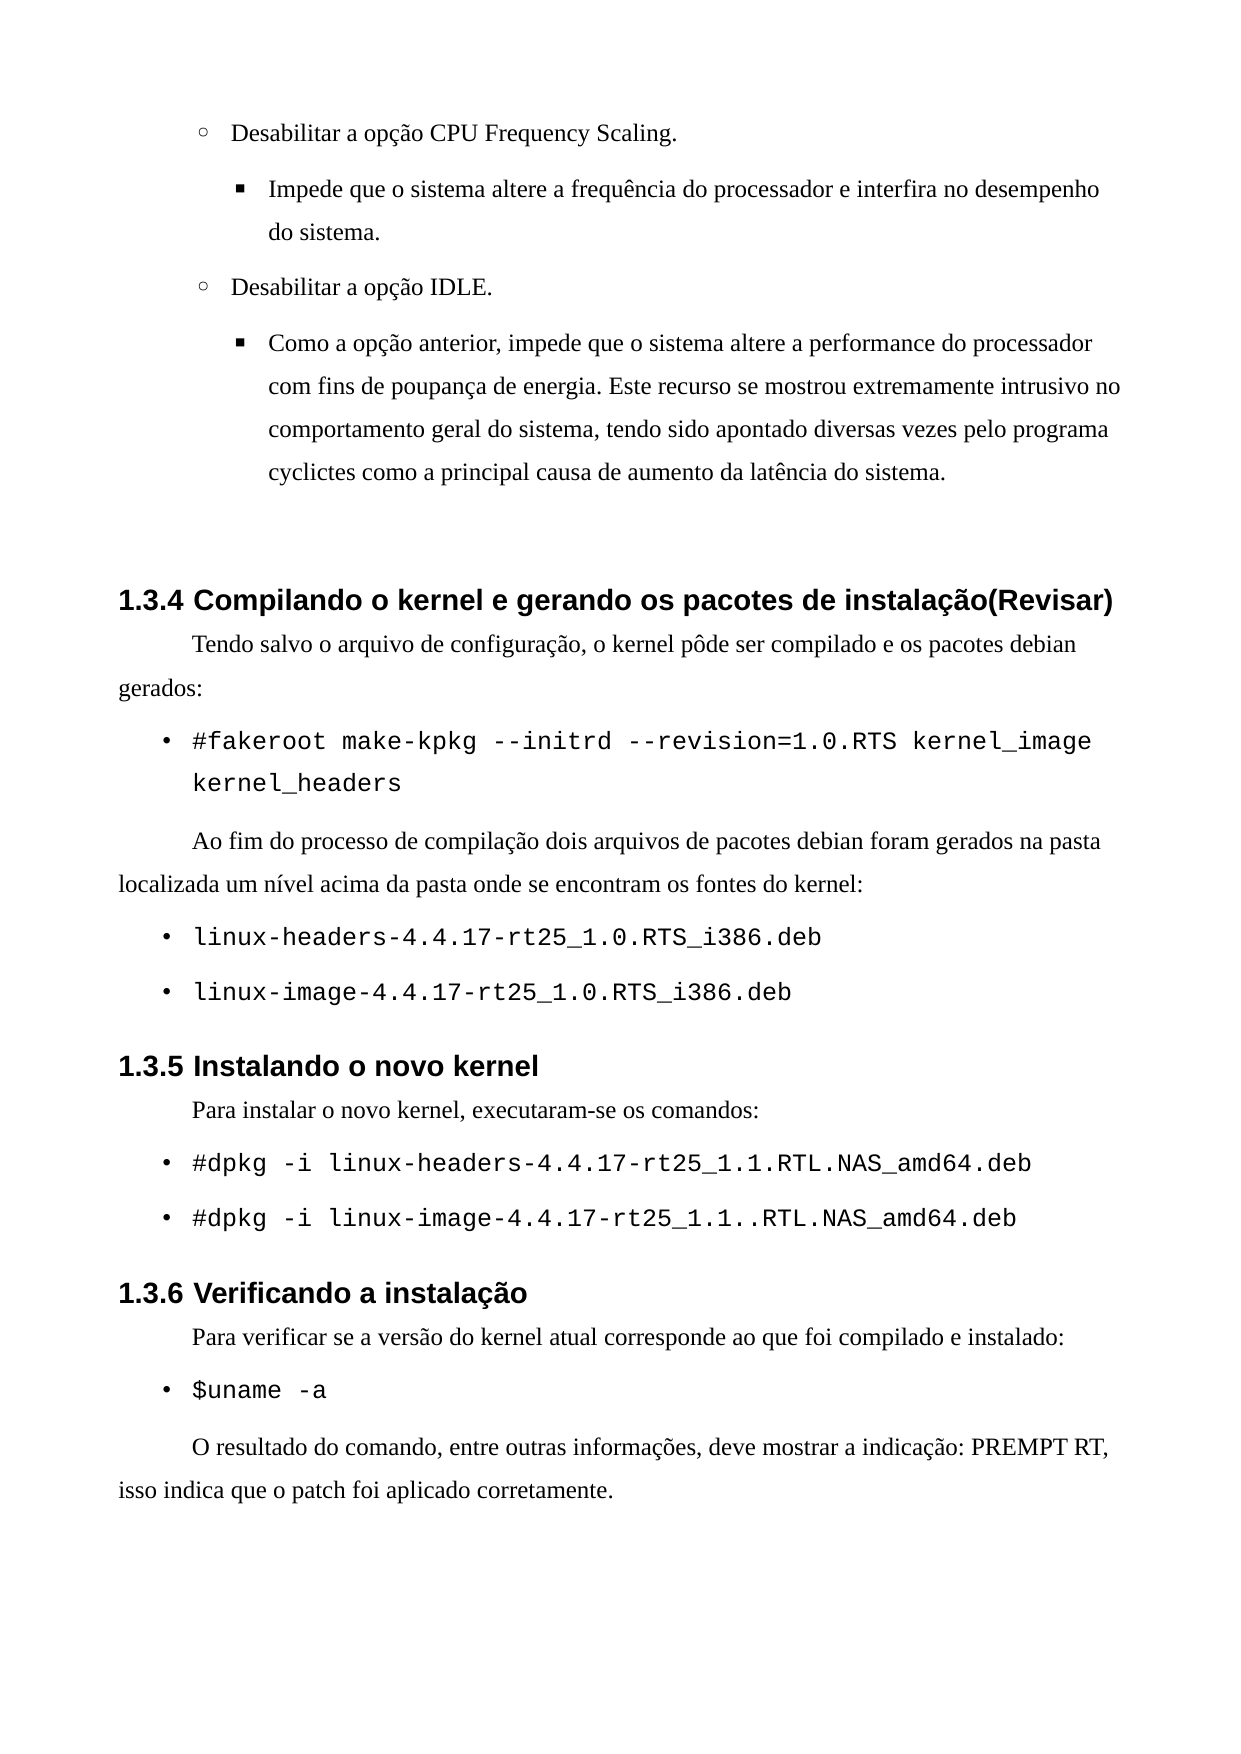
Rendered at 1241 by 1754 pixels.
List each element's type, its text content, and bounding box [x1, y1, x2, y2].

list Desabilitar a opção CPU Frequency Scaling. [193, 118, 1122, 147]
text Para instalar o novo kernel, executaram-se os comandos: [118, 1095, 1122, 1124]
list #fakeroot make-kpkg --initrd --revision=1.0.RTS kernel_image kernel_headers [162, 728, 1122, 799]
list $uname -a [162, 1377, 1122, 1406]
text Para verificar se a versão do kernel atual corresponde ao que foi compilado e instalado: [118, 1322, 1122, 1351]
list linux-image-4.4.17-rt25_1.0.RTS_i386.deb [162, 979, 1122, 1008]
subtitle Instalando o novo kernel [118, 1049, 1122, 1083]
subtitle Compilando o kernel e gerando os pacotes de instalação(Revisar) [118, 583, 1122, 617]
list linux-headers-4.4.17-rt25_1.0.RTS_i386.deb [162, 924, 1122, 953]
list Como a opção anterior, impede que o sistema altere a performance do processador com fins de poupança de energia. Este recurso se mostrou extremamente intrusivo no comportamento geral do sistema, tendo sido apontado diversas vezes pelo programa cyclictes como a principal causa de aumento da latência do sistema. [231, 328, 1122, 486]
text O resultado do comando, entre outras informações, deve mostrar a indicação: PREMPT RT, isso indica que o patch foi aplicado corretamente. [118, 1432, 1122, 1504]
text Tendo salvo o arquivo de configuração, o kernel pôde ser compilado e os pacotes debian gerados: [118, 629, 1122, 701]
list #dpkg -i linux-image-4.4.17-rt25_1.1..RTL.NAS_amd64.deb [162, 1206, 1122, 1234]
list Desabilitar a opção IDLE. [193, 272, 1122, 301]
subtitle Verificando a instalação [118, 1276, 1122, 1309]
list #dpkg -i linux-headers-4.4.17-rt25_1.1.RTL.NAS_amd64.deb [162, 1151, 1122, 1179]
text Ao fim do processo de compilação dois arquivos de pacotes debian foram gerados na pasta localizada um nível acima da pasta onde se encontram os fontes do kernel: [118, 826, 1122, 898]
list Impede que o sistema altere a frequência do processador e interfira no desempenho do sistema. [231, 174, 1122, 246]
